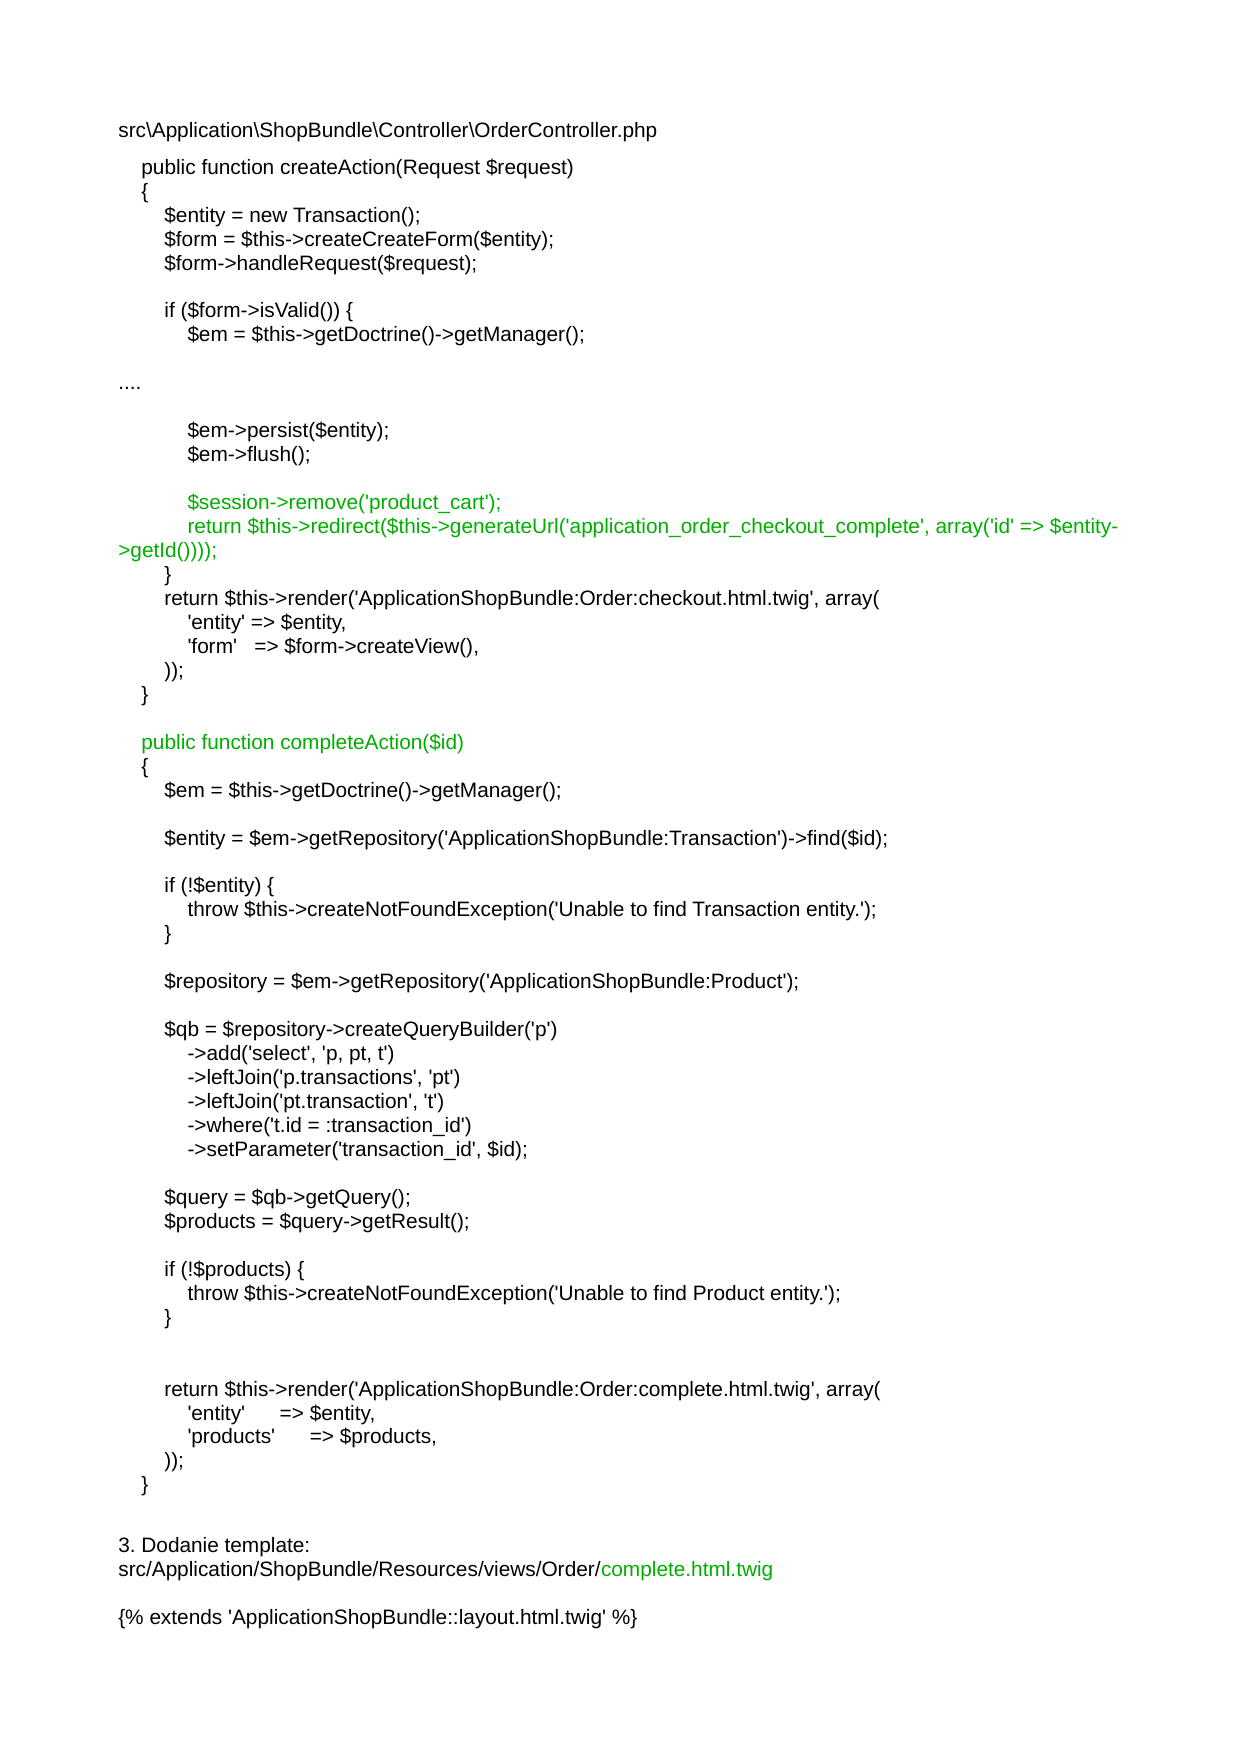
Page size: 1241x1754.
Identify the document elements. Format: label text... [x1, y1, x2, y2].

text if ($form->isValid()) { [118, 298, 1122, 322]
text $em = $this->getDoctrine()->getManager(); [118, 322, 1122, 346]
text ->where('t.id = :transaction_id') [118, 1113, 1122, 1137]
text .... [118, 370, 1122, 394]
text if (!$entity) { [118, 873, 1122, 897]
text $em = $this->getDoctrine()->getManager(); [118, 777, 1122, 801]
text ->leftJoin('pt.transaction', 't') [118, 1089, 1122, 1113]
text 3. Dodanie template: [118, 1533, 1122, 1557]
text )); [118, 658, 1122, 682]
text 'form' => $form->createView(), [118, 634, 1122, 658]
text 'entity' => $entity, [118, 610, 1122, 634]
text return $this->render('ApplicationShopBundle:Order:complete.html.twig', array( [118, 1376, 1122, 1400]
text public function completeAction($id) [118, 729, 1122, 753]
text return $this->redirect($this->generateUrl('application_order_checkout_complete', array('id' => $entity->getId()))); [118, 514, 1122, 562]
text $form = $this->createCreateForm($entity); [118, 226, 1122, 250]
text )); [118, 1448, 1122, 1472]
text ->add('select', 'p, pt, t') [118, 1041, 1122, 1065]
text } [118, 562, 1122, 586]
text return $this->render('ApplicationShopBundle:Order:checkout.html.twig', array( [118, 586, 1122, 610]
text } [118, 682, 1122, 706]
text src/Application/ShopBundle/Resources/views/Order/complete.html.twig [118, 1557, 1122, 1581]
text { [118, 753, 1122, 777]
text $em->persist($entity); [118, 418, 1122, 442]
text $products = $query->getResult(); [118, 1209, 1122, 1233]
text { [118, 178, 1122, 202]
text $session->remove('product_cart'); [118, 490, 1122, 514]
text } [118, 921, 1122, 945]
text $entity = $em->getRepository('ApplicationShopBundle:Transaction')->find($id); [118, 825, 1122, 849]
text {% extends 'ApplicationShopBundle::layout.html.twig' %} [118, 1604, 1122, 1628]
text ->setParameter('transaction_id', $id); [118, 1137, 1122, 1161]
text ->leftJoin('p.transactions', 'pt') [118, 1065, 1122, 1089]
text $em->flush(); [118, 442, 1122, 466]
text } [118, 1304, 1122, 1328]
text 'products' => $products, [118, 1424, 1122, 1448]
text src\Application\ShopBundle\Controller\OrderController.php [118, 118, 1122, 142]
text throw $this->createNotFoundException('Unable to find Product entity.'); [118, 1281, 1122, 1304]
text $repository = $em->getRepository('ApplicationShopBundle:Product'); [118, 969, 1122, 993]
text $query = $qb->getQuery(); [118, 1185, 1122, 1209]
text $qb = $repository->createQueryBuilder('p') [118, 1017, 1122, 1041]
text 'entity' => $entity, [118, 1400, 1122, 1424]
text $form->handleRequest($request); [118, 250, 1122, 274]
text } [118, 1472, 1122, 1496]
text throw $this->createNotFoundException('Unable to find Transaction entity.'); [118, 897, 1122, 921]
text if (!$products) { [118, 1257, 1122, 1281]
text $entity = new Transaction(); [118, 202, 1122, 226]
text public function createAction(Request $request) [118, 154, 1122, 178]
